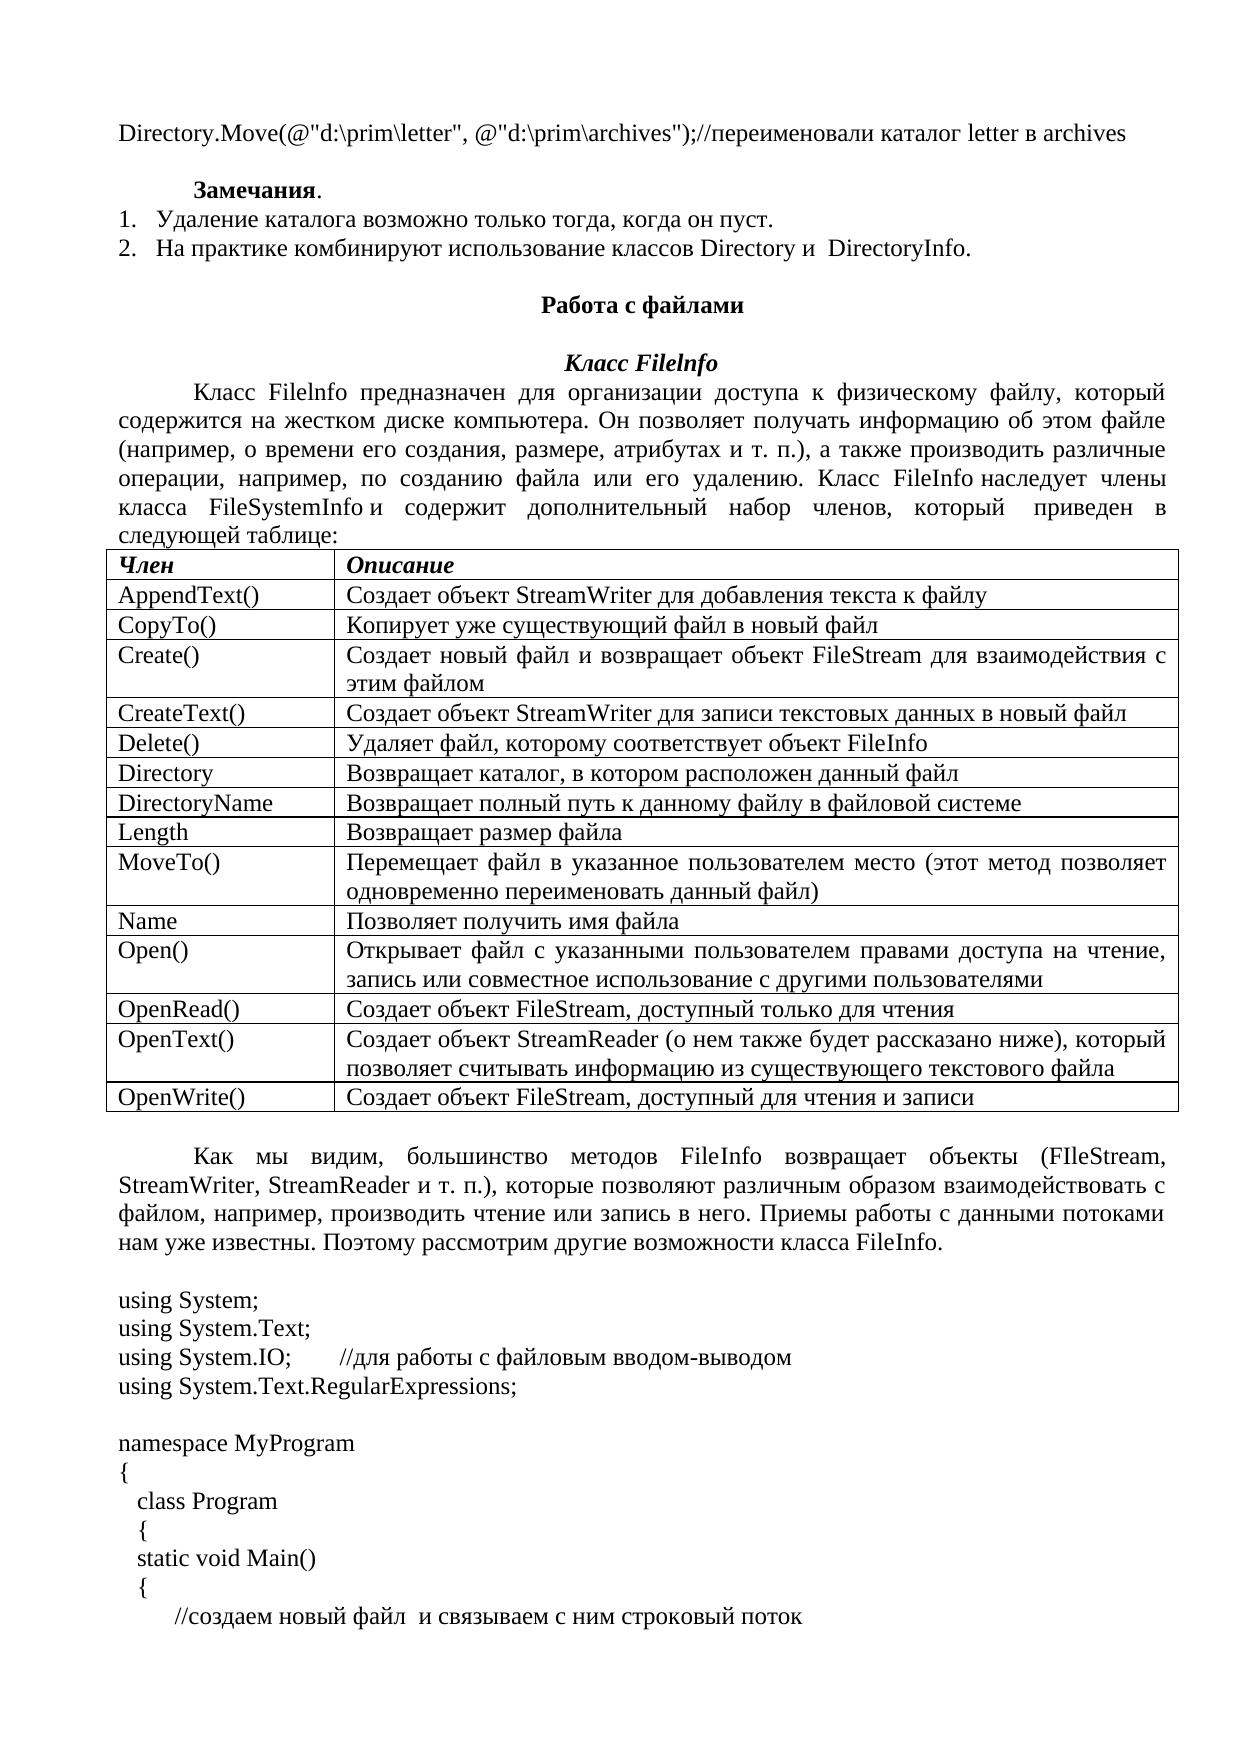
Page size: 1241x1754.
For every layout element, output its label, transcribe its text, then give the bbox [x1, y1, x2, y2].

text using System.IO; //для работы с файловым вводом-выводом [118, 1342, 1167, 1371]
table_cell Length [107, 818, 334, 846]
table_cell Ореn() [107, 936, 334, 993]
table_header Описание [335, 550, 1178, 579]
table_cell OpenRead() [107, 994, 334, 1023]
table_cell OpenWrite() [107, 1083, 334, 1111]
table_cell Создает объект StreamReader (о нем также будет рассказано ниже), который позволяет считывать информацию из существующего текстового файла [335, 1024, 1178, 1081]
text using System.Text.RegularExpressions; [118, 1371, 1167, 1400]
table_cell Создает объект FileStream, доступный только для чтения [335, 994, 1178, 1023]
table_cell Позволяет получить имя файла [335, 906, 1178, 934]
text Класс Filelnfo [118, 348, 1167, 377]
text { [118, 1572, 1167, 1601]
table_cell Directory [107, 758, 334, 787]
table_cell Копирует уже существующий файл в новый файл [335, 610, 1178, 639]
table_cell AppendText() [107, 580, 334, 609]
table_cell Создает объект FileStream, доступный для чтения и записи [335, 1083, 1178, 1111]
table_cell Создает новый файл и возвращает объект FileStream для взаимодействия с этим файлом [335, 640, 1178, 697]
text { [118, 1515, 1167, 1543]
table_cell CopyTo() [107, 610, 334, 639]
text Замечания. [118, 176, 1167, 204]
text Как мы видим, большинство методов FileInfo возвращает объекты (FIleStream, StreamWriter, StreamReader и т. п.), которые позволяют различным образом взаимодействовать с файлом, например, производить чтение или запись в него. Приемы работы с данными потоками нам уже известны. Поэтому рассмотрим другие возможности класса FileInfo. [118, 1141, 1167, 1256]
text using System; [118, 1285, 1167, 1313]
table_cell DirectoryName [107, 788, 334, 816]
text namespace MyProgram [118, 1428, 1167, 1457]
table_cell Name [107, 906, 334, 934]
text Работа с файлами [118, 291, 1167, 319]
text static void Main() [118, 1543, 1167, 1572]
table_cell Создает объект StreamWriter для добавления текста к файлу [335, 580, 1178, 609]
table_cell Delete() [107, 728, 334, 757]
table_cell Create() [107, 640, 334, 697]
text class Program [118, 1486, 1167, 1515]
text { [118, 1457, 1167, 1486]
table_header Член [107, 550, 334, 579]
text //создаем новый файл и связываем с ним строковый поток [118, 1601, 1167, 1630]
table_cell Удаляет файл, которому соответствует объект FileInfo [335, 728, 1178, 757]
table_cell Создает объект StreamWriter для записи текстовых данных в новый файл [335, 698, 1178, 727]
table_cell MoveTo() [107, 847, 334, 905]
list На практике комбинируют использование классов Directory и DirectoryInfo. [118, 233, 1167, 262]
table_cell Возвращает размер файла [335, 818, 1178, 846]
table_cell OpenText() [107, 1024, 334, 1081]
table_cell Возвращает каталог, в котором расположен данный файл [335, 758, 1178, 787]
table_cell Перемещает файл в указанное пользователем место (этот метод позволяет одновременно переименовать данный файл) [335, 847, 1178, 905]
table_cell CreateText() [107, 698, 334, 727]
table_cell Возвращает полный путь к данному файлу в файловой системе [335, 788, 1178, 816]
table_cell Открывает файл с указанными пользователем правами доступа на чтение, запись или совместное использование с другими пользователями [335, 936, 1178, 993]
text Directory.Move(@"d:\prim\letter", @"d:\prim\archives");//переименовали каталог letter в archives [118, 118, 1167, 147]
text using System.Text; [118, 1313, 1167, 1342]
text Класс Filelnfo предназначен для организации доступа к физическому файлу, который содержится на жестком диске компьютера. Он позволяет получать информацию об этом файле (например, о времени его создания, размере, атрибутах и т. п.), а также производить различные операции, например, по созданию файла или его удалению. Класс FileInfo наследует члены класса FileSystemInfo и содержит дополнительный набор членов, который приведен в следующей таблице: [118, 377, 1167, 549]
list Удаление каталога возможно только тогда, когда он пуст. [118, 204, 1167, 233]
